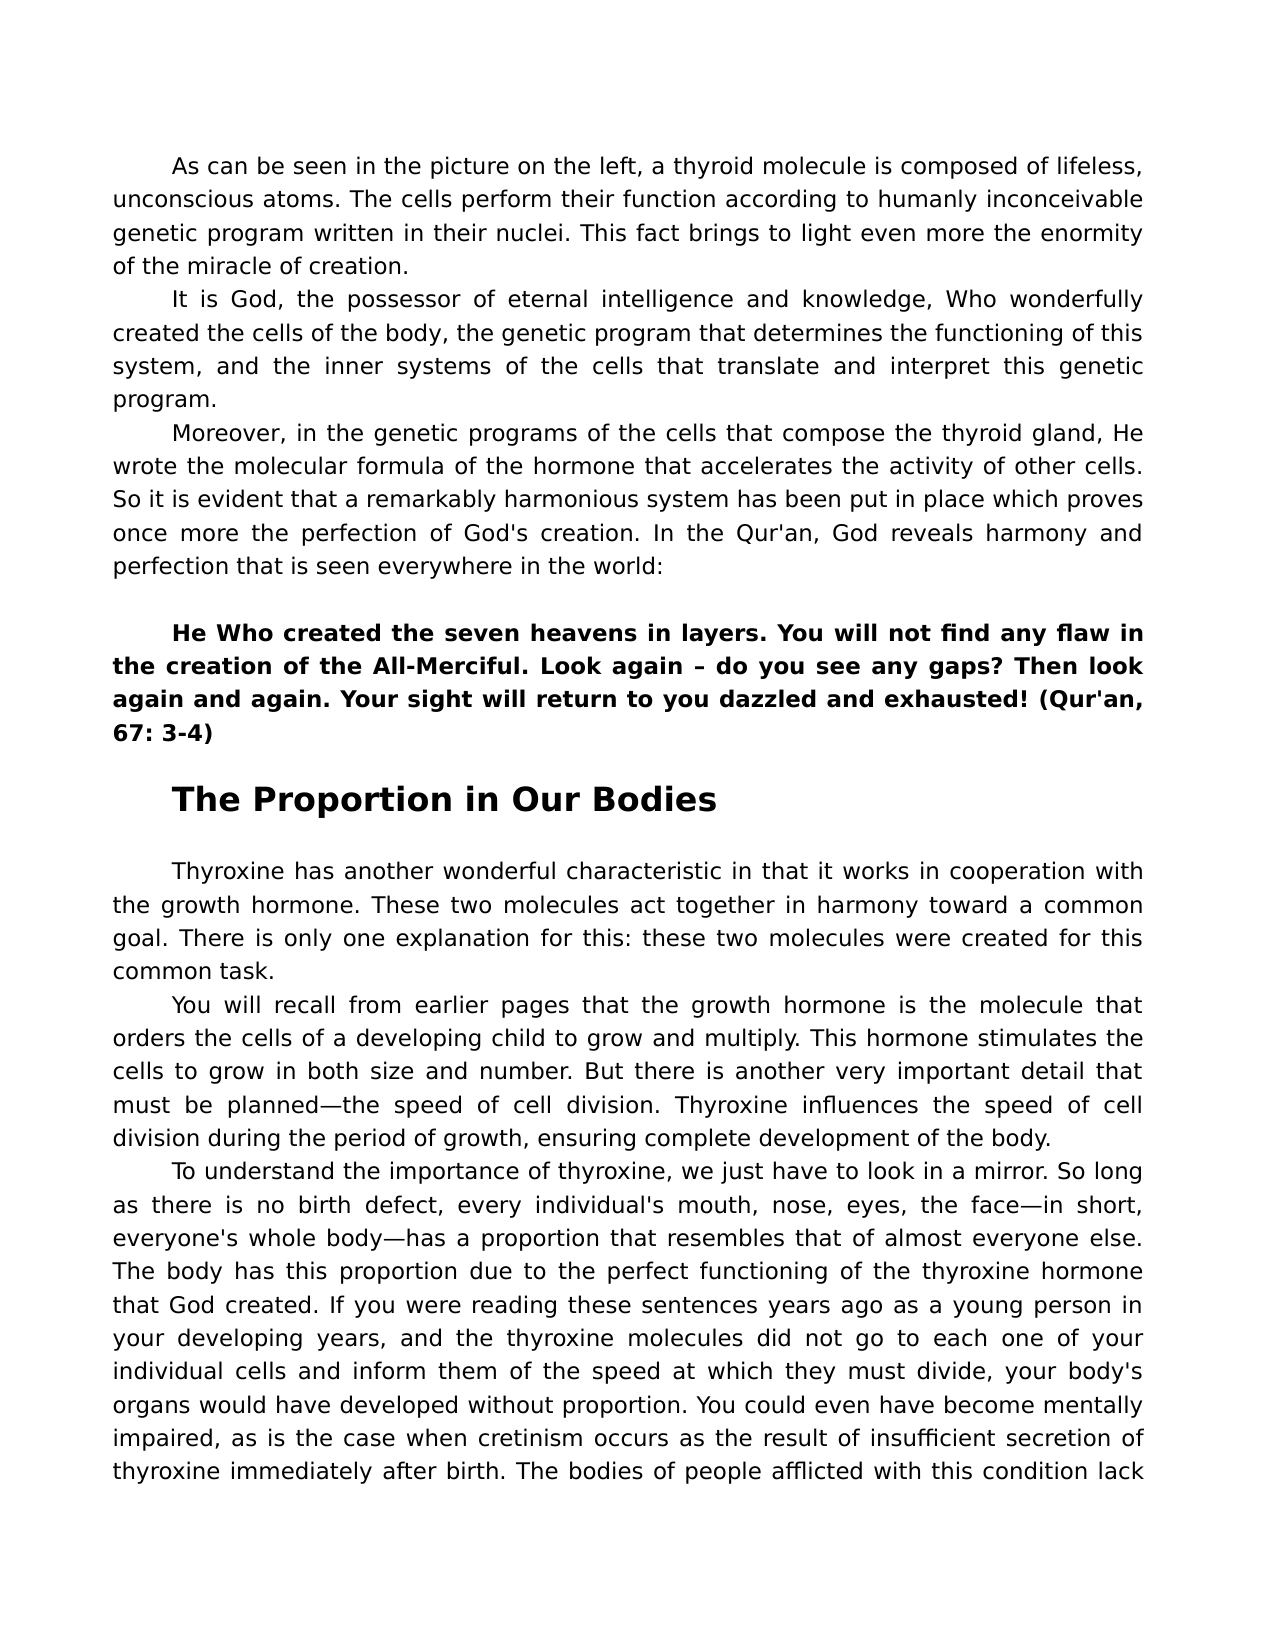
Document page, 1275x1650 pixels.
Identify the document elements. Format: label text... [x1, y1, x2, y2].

text You will recall from earlier pages that the growth hormone is the molecule that orders the cells of a developing child to grow and multiply. This hormone stimulates the cells to grow in both size and number. But there is another very important detail that must be planned—the speed of cell division. Thyroxine influences the speed of cell division during the period of growth, ensuring complete development of the body. [112, 986, 1145, 1153]
text As can be seen in the picture on the left, a thyroid molecule is composed of lifeless, unconscious atoms. The cells perform their function according to humanly inconceivable genetic program written in their nuclei. This fact brings to light even more the enormity of the miracle of creation. [112, 148, 1145, 281]
text It is God, the possessor of eternal intelligence and knowledge, Who wonderfully created the cells of the body, the genetic program that determines the functioning of this system, and the inner systems of the cells that translate and interpret this genetic program. [112, 281, 1145, 414]
text He Who created the seven heavens in layers. You will not find any flaw in the creation of the All-Merciful. Look again – do you see any gaps? Then look again and again. Your sight will return to you dazzled and exhausted! (Qur'an, 67: 3-4) [112, 614, 1145, 748]
text Thyroxine has another wonderful characteristic in that it works in cooperation with the growth hormone. These two molecules act together in harmony toward a common goal. There is only one explanation for this: these two molecules were created for this common task. [112, 853, 1145, 986]
text The Proportion in Our Bodies [112, 781, 1145, 820]
text Moreover, in the genetic programs of the cells that compose the thyroid gland, He wrote the molecular formula of the hormone that accelerates the activity of other cells. So it is evident that a remarkably harmonious system has been put in place which proves once more the perfection of God's creation. In the Qur'an, God reveals harmony and perfection that is seen everywhere in the world: [112, 414, 1145, 581]
text To understand the importance of thyroxine, we just have to look in a mirror. So long as there is no birth defect, every individual's mouth, nose, eyes, the face—in short, everyone's whole body—has a proportion that resembles that of almost everyone else. The body has this proportion due to the perfect functioning of the thyroxine hormone that God created. If you were reading these sentences years ago as a young person in your developing years, and the thyroxine molecules did not go to each one of your individual cells and inform them of the speed at which they must divide, your body's organs would have developed without proportion. You could even have become mentally impaired, as is the case when cretinism occurs as the result of insufficient secretion of thyroxine immediately after birth. The bodies of people afflicted with this condition lack [112, 1153, 1145, 1486]
